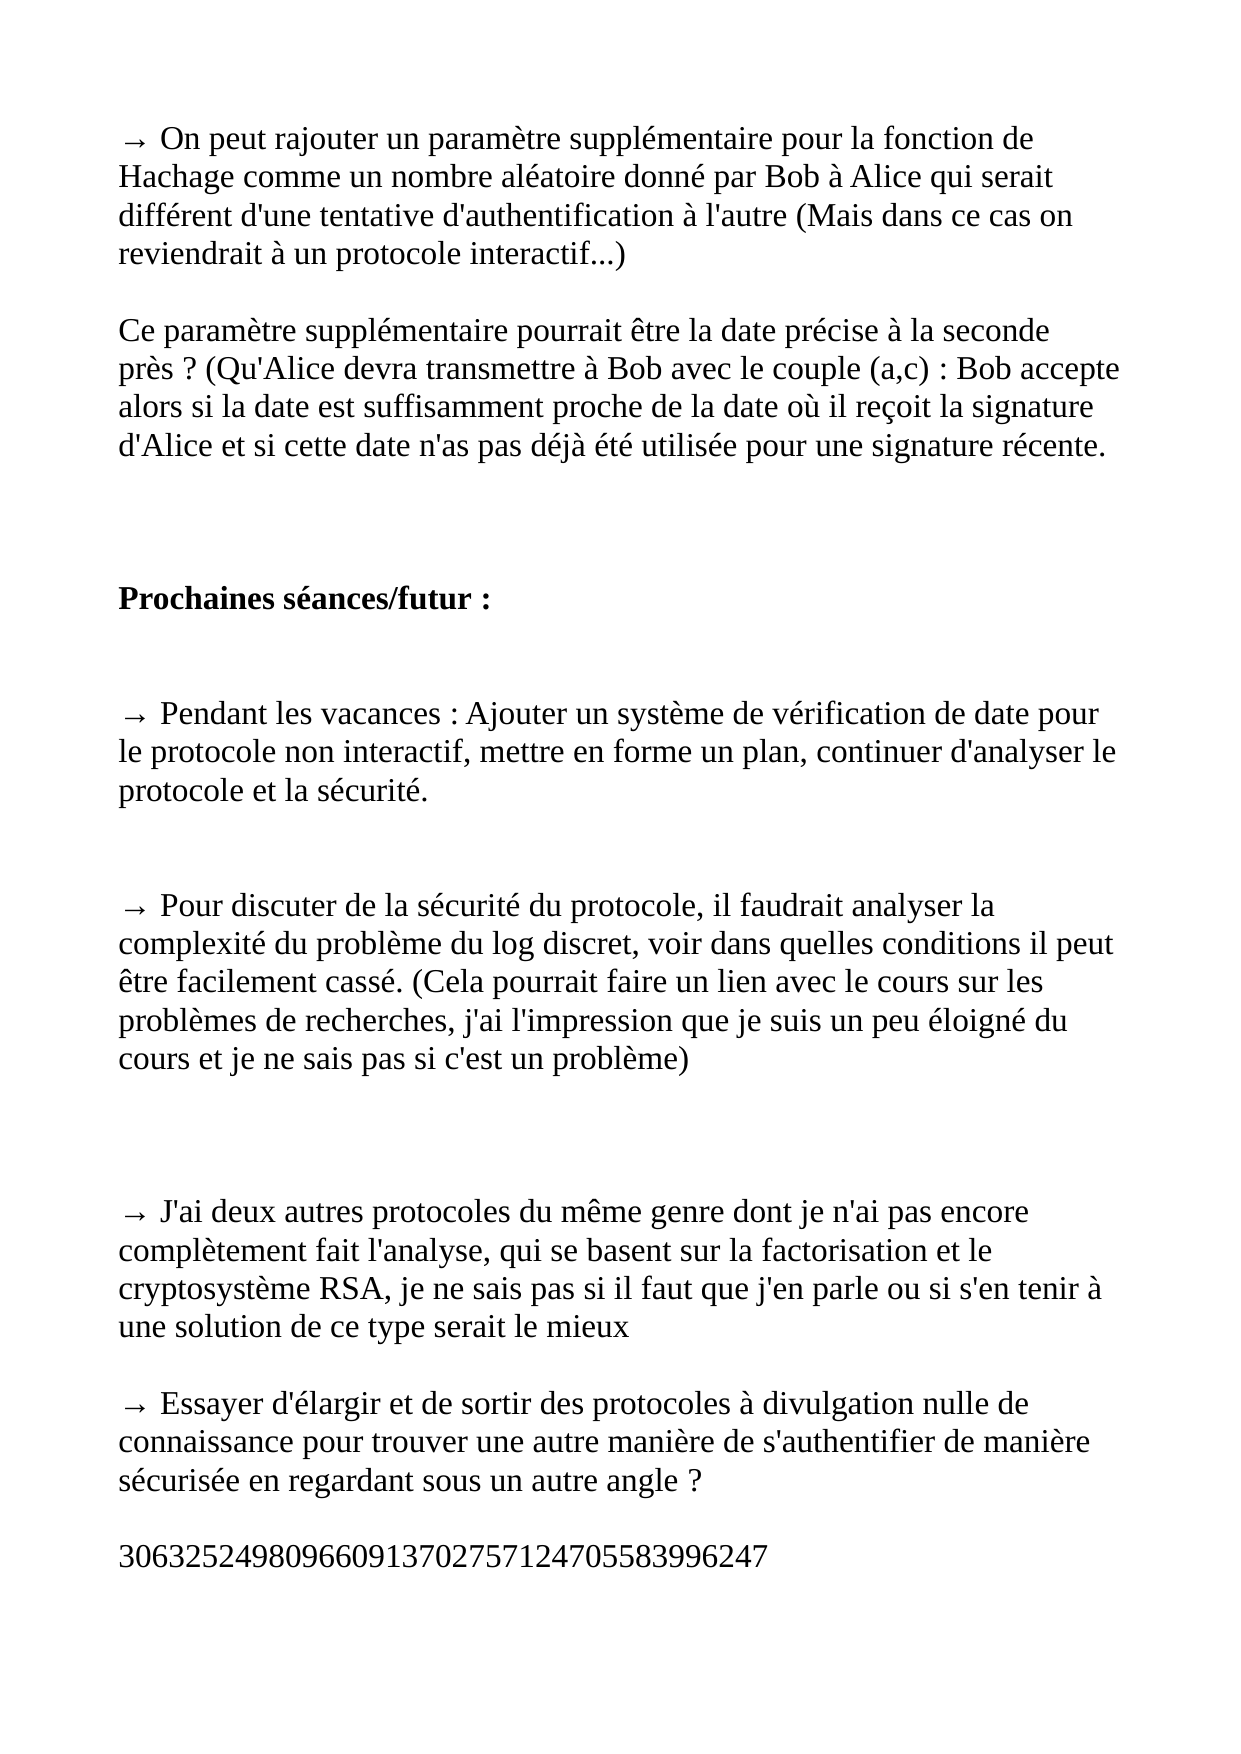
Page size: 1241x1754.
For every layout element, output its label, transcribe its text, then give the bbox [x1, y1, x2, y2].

text 306325249809660913702757124705583996247 [118, 1536, 1122, 1575]
text → J'ai deux autres protocoles du même genre dont je n'ai pas encore complètement fait l'analyse, qui se basent sur la factorisation et le cryptosystème RSA, je ne sais pas si il faut que j'en parle ou si s'en tenir à une solution de ce type serait le mieux [118, 1191, 1122, 1345]
text → Pendant les vacances : Ajouter un système de vérification de date pour le protocole non interactif, mettre en forme un plan, continuer d'analyser le protocole et la sécurité. [118, 693, 1122, 808]
text Prochaines séances/futur : [118, 578, 1122, 616]
text → On peut rajouter un paramètre supplémentaire pour la fonction de Hachage comme un nombre aléatoire donné par Bob à Alice qui serait différent d'une tentative d'authentification à l'autre (Mais dans ce cas on reviendrait à un protocole interactif...) [118, 118, 1122, 271]
text Ce paramètre supplémentaire pourrait être la date précise à la seconde près ? (Qu'Alice devra transmettre à Bob avec le couple (a,c) : Bob accepte alors si la date est suffisamment proche de la date où il reçoit la signature d'Alice et si cette date n'as pas déjà été utilisée pour une signature récente. [118, 310, 1122, 463]
text → Essayer d'élargir et de sortir des protocoles à divulgation nulle de connaissance pour trouver une autre manière de s'authentifier de manière sécurisée en regardant sous un autre angle ? [118, 1383, 1122, 1498]
text → Pour discuter de la sécurité du protocole, il faudrait analyser la complexité du problème du log discret, voir dans quelles conditions il peut être facilement cassé. (Cela pourrait faire un lien avec le cours sur les problèmes de recherches, j'ai l'impression que je suis un peu éloigné du cours et je ne sais pas si c'est un problème) [118, 885, 1122, 1076]
